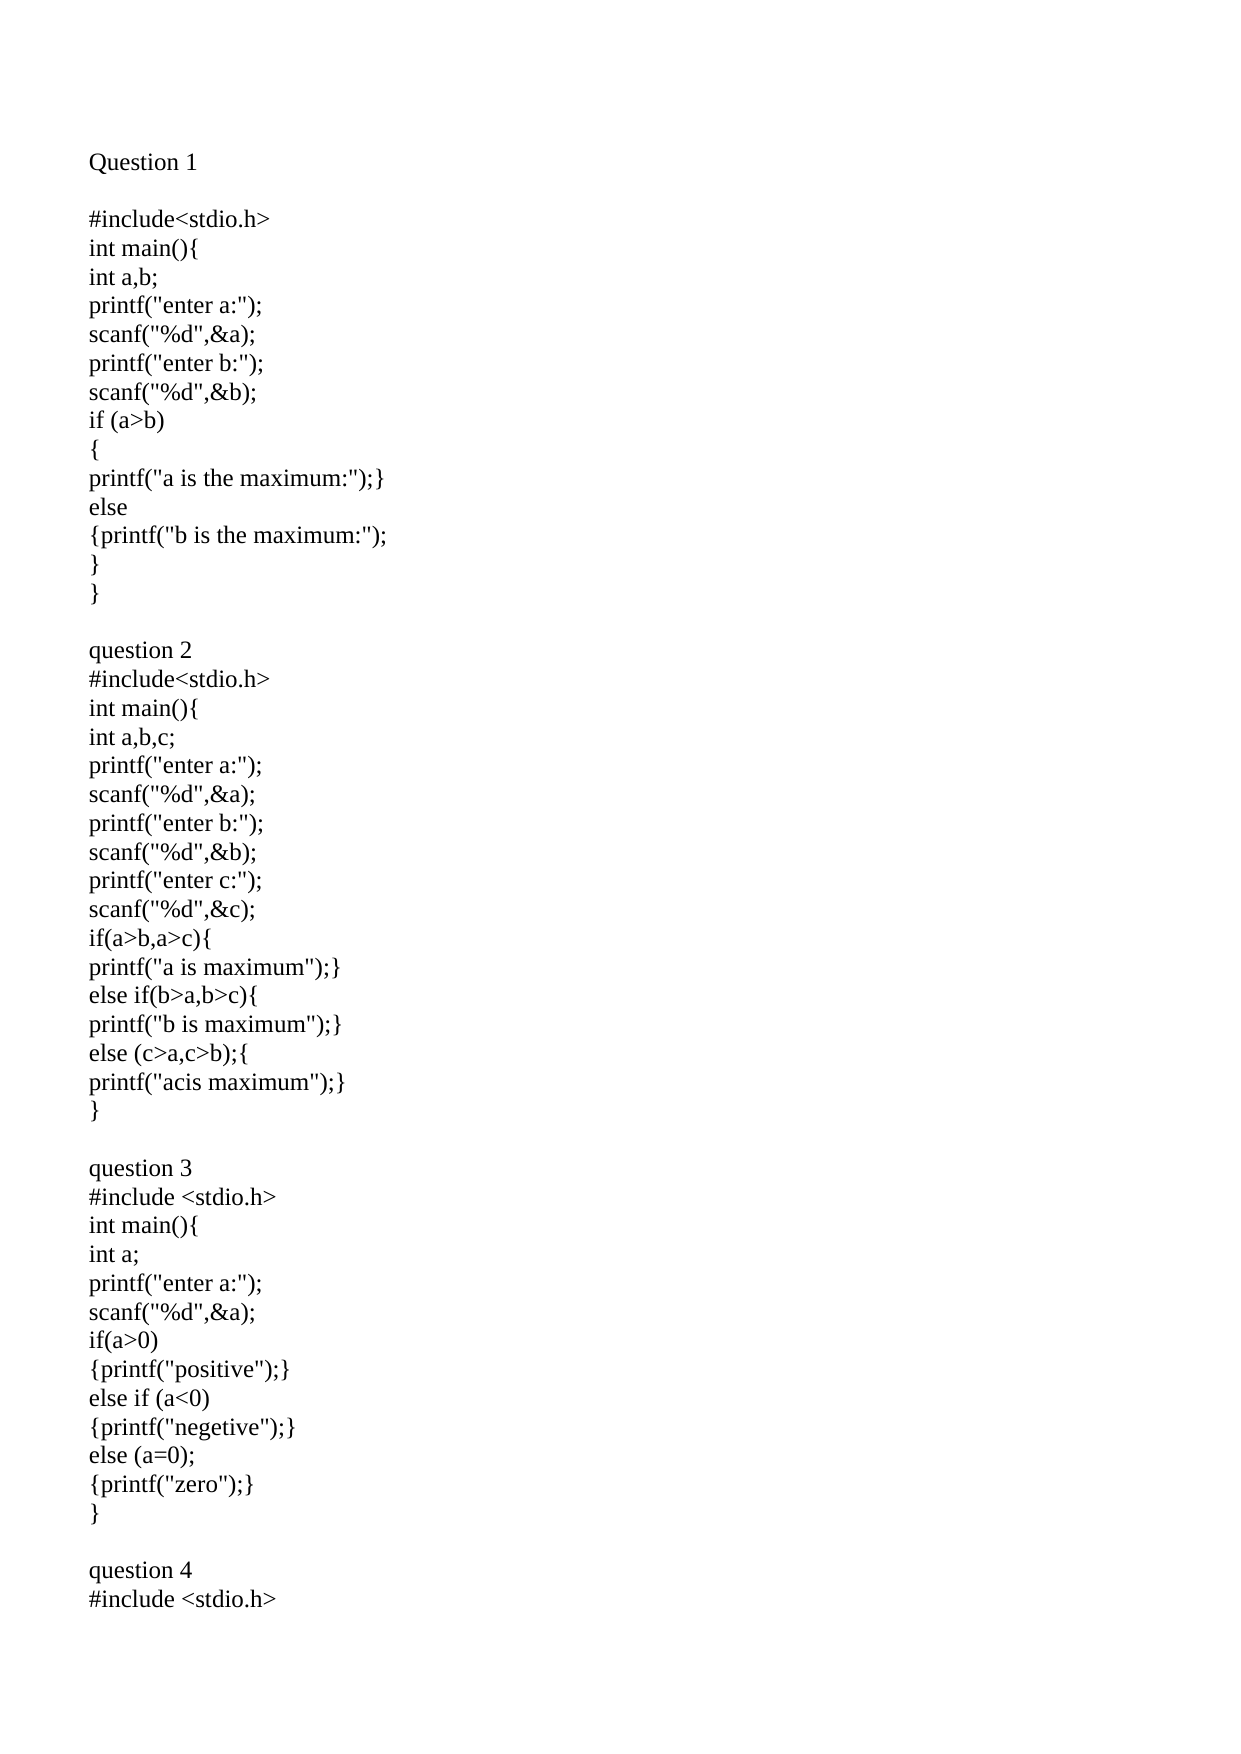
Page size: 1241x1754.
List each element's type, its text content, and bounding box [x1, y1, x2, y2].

text if(a>b,a>c){ [89, 923, 1122, 952]
text else [89, 492, 1122, 521]
text scanf("%d",&b); [89, 837, 1122, 866]
text printf("enter c:"); [89, 866, 1122, 894]
text } [89, 549, 1122, 578]
text question 3 [89, 1153, 1122, 1182]
text else if (a<0) [89, 1383, 1122, 1412]
text {printf("positive");} [89, 1354, 1122, 1383]
text else (c>a,c>b);{ [89, 1038, 1122, 1067]
text question 2 [89, 636, 1122, 664]
text printf("a is maximum");} [89, 952, 1122, 981]
text printf("enter b:"); [89, 808, 1122, 837]
text printf("a is the maximum:");} [89, 463, 1122, 492]
text } [89, 578, 1122, 607]
text printf("enter a:"); [89, 1268, 1122, 1297]
text int main(){ [89, 693, 1122, 722]
text int a,b; [89, 262, 1122, 291]
text int main(){ [89, 233, 1122, 262]
text int main(){ [89, 1211, 1122, 1239]
text int a,b,c; [89, 722, 1122, 751]
text scanf("%d",&a); [89, 319, 1122, 348]
text Question 1 [89, 147, 1122, 176]
text #include<stdio.h> [89, 204, 1122, 233]
text printf("acis maximum");} [89, 1067, 1122, 1096]
text } [89, 1498, 1122, 1527]
text printf("enter b:"); [89, 348, 1122, 377]
text scanf("%d",&b); [89, 377, 1122, 406]
text #include<stdio.h> [89, 664, 1122, 693]
text scanf("%d",&c); [89, 894, 1122, 923]
text else if(b>a,b>c){ [89, 981, 1122, 1009]
text printf("b is maximum");} [89, 1009, 1122, 1038]
text int a; [89, 1239, 1122, 1268]
text #include <stdio.h> [89, 1584, 1122, 1613]
text else (a=0); [89, 1441, 1122, 1469]
text printf("enter a:"); [89, 751, 1122, 779]
text printf("enter a:"); [89, 291, 1122, 319]
text {printf("zero");} [89, 1469, 1122, 1498]
text scanf("%d",&a); [89, 779, 1122, 808]
text question 4 [89, 1556, 1122, 1584]
text { [89, 434, 1122, 463]
text if (a>b) [89, 406, 1122, 434]
text scanf("%d",&a); [89, 1297, 1122, 1326]
text {printf("negetive");} [89, 1412, 1122, 1441]
text #include <stdio.h> [89, 1182, 1122, 1211]
text } [89, 1096, 1122, 1124]
text if(a>0) [89, 1326, 1122, 1354]
text {printf("b is the maximum:"); [89, 521, 1122, 549]
